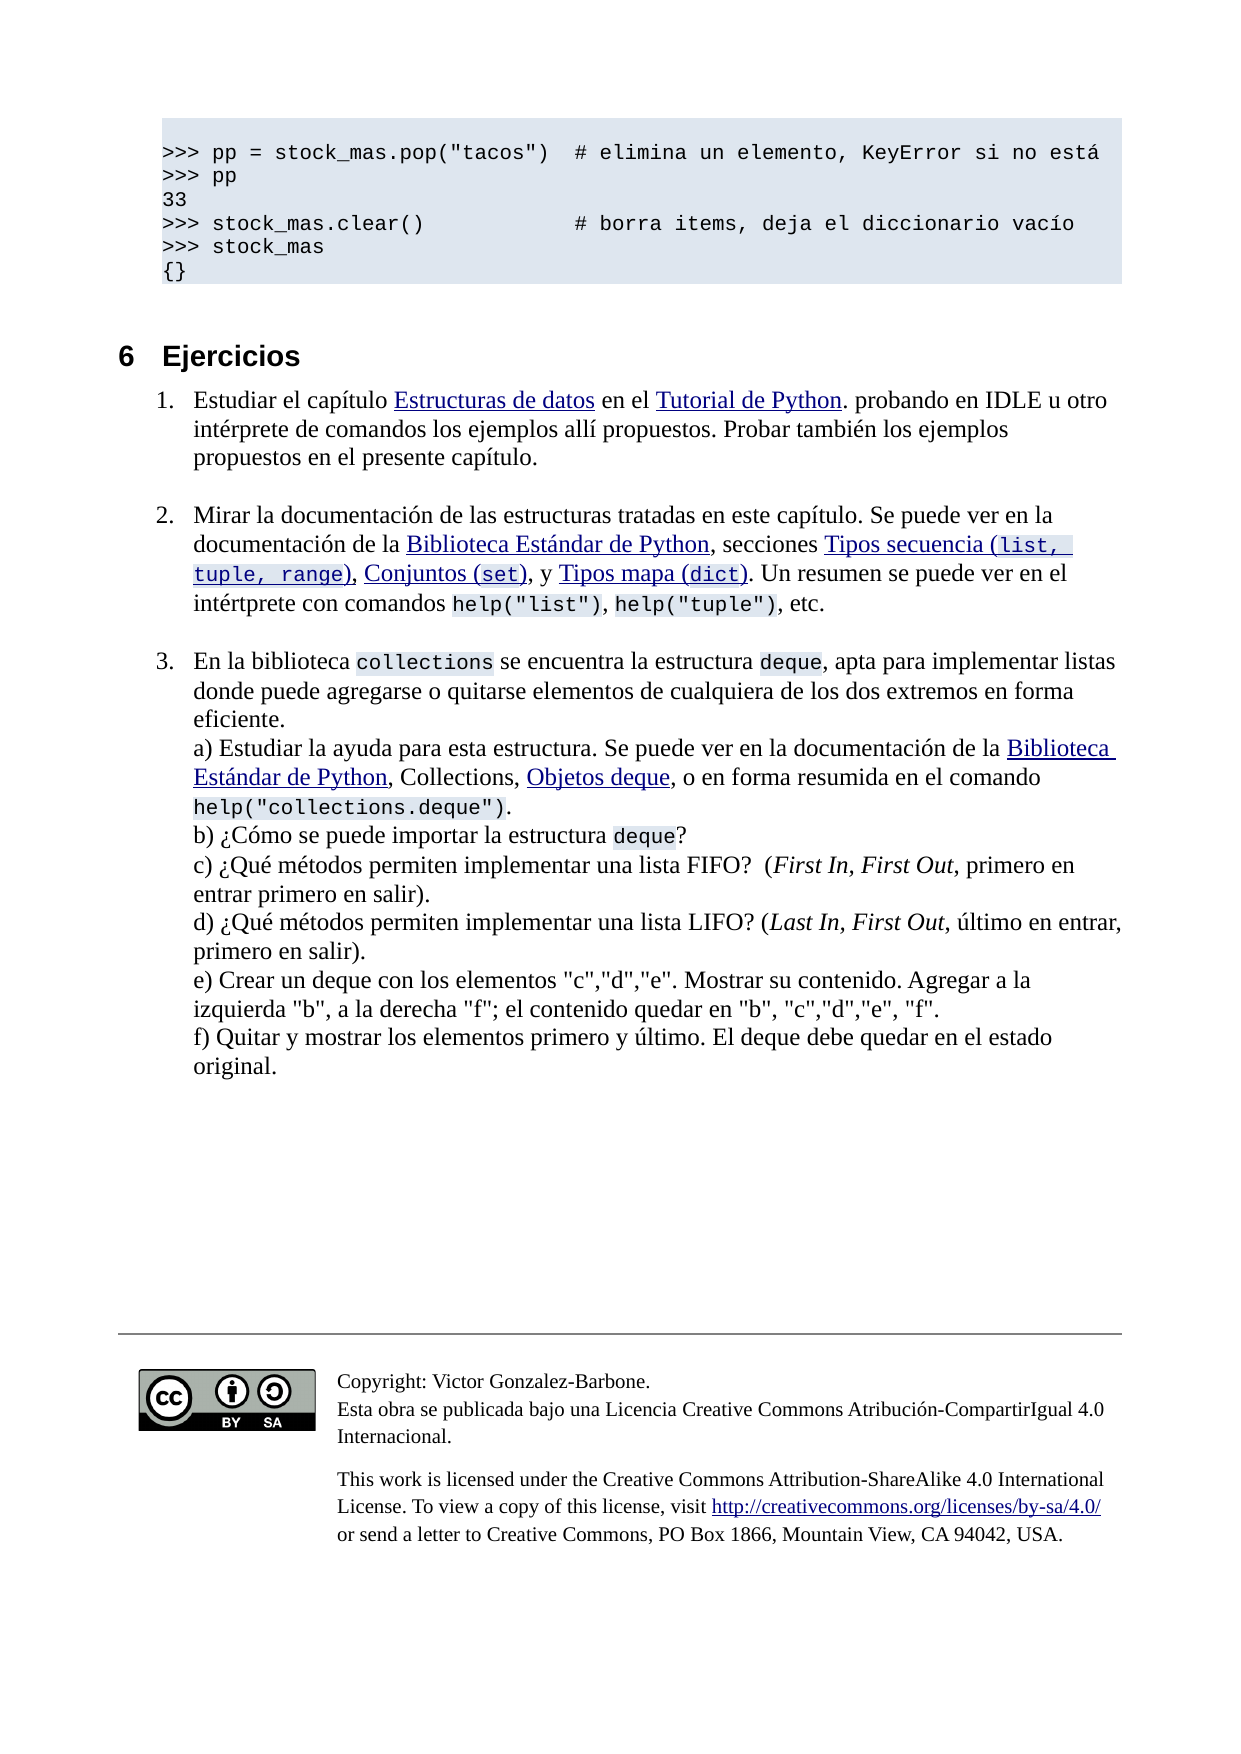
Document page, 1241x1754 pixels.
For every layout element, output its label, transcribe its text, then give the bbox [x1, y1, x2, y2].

text {} [162, 260, 1122, 284]
list Estudiar el capítulo Estructuras de datos en el Tutorial de Python. probando en IDLE u otro intérprete de comandos los ejemplos allí propuestos. Probar también los ejemplos propuestos en el presente capítulo. [156, 385, 1122, 471]
text >>> pp = stock_mas.pop("tacos") # elimina un elemento, KeyError si no está [162, 142, 1122, 165]
list Mirar la documentación de las estructuras tratadas en este capítulo. Se puede ver en la documentación de la Biblioteca Estándar de Python, secciones Tipos secuencia (list, tuple, range), Conjuntos (set), y Tipos mapa (dict). Un resumen se puede ver en el intértprete con comandos help("list"), help("tuple"), etc. [156, 500, 1122, 617]
text >>> stock_mas.clear() # borra items, deja el diccionario vacío [162, 213, 1122, 236]
text >>> pp [162, 165, 1122, 189]
text >>> stock_mas [162, 236, 1122, 260]
picture [138, 1369, 316, 1431]
subtitle Ejercicios [118, 339, 1122, 372]
table_header [124, 1363, 331, 1570]
table_header Copyright: Victor Gonzalez-Barbone. Esta obra se publicada bajo una Licencia Creative Commons Atribución-CompartirIgual 4.0 Internacional. This work is licensed under the Creative Commons Attribution-ShareAlike 4.0 International License. To view a copy of this license, visit http://creativecommons.org/licenses/by-sa/4.0/ or send a letter to Creative Commons, PO Box 1866, Mountain View, CA 94042, USA. [331, 1363, 1123, 1570]
text 33 [162, 189, 1122, 213]
list En la biblioteca collections se encuentra la estructura deque, apta para implementar listas donde puede agregarse o quitarse elementos de cualquiera de los dos extremos en forma eficiente. a) Estudiar la ayuda para esta estructura. Se puede ver en la documentación de la Biblioteca Estándar de Python, Collections, Objetos deque, o en forma resumida en el comando help("collections.deque"). b) ¿Cómo se puede importar la estructura deque? c) ¿Qué métodos permiten implementar una lista FIFO? (First In, First Out, primero en entrar primero en salir). d) ¿Qué métodos permiten implementar una lista LIFO? (Last In, First Out, último en entrar, primero en salir). e) Crear un deque con los elementos "c","d","e". Mostrar su contenido. Agregar a la izquierda "b", a la derecha "f"; el contenido quedar en "b", "c","d","e", "f". f) Quitar y mostrar los elementos primero y último. El deque debe quedar en el estado original. [156, 646, 1122, 1080]
